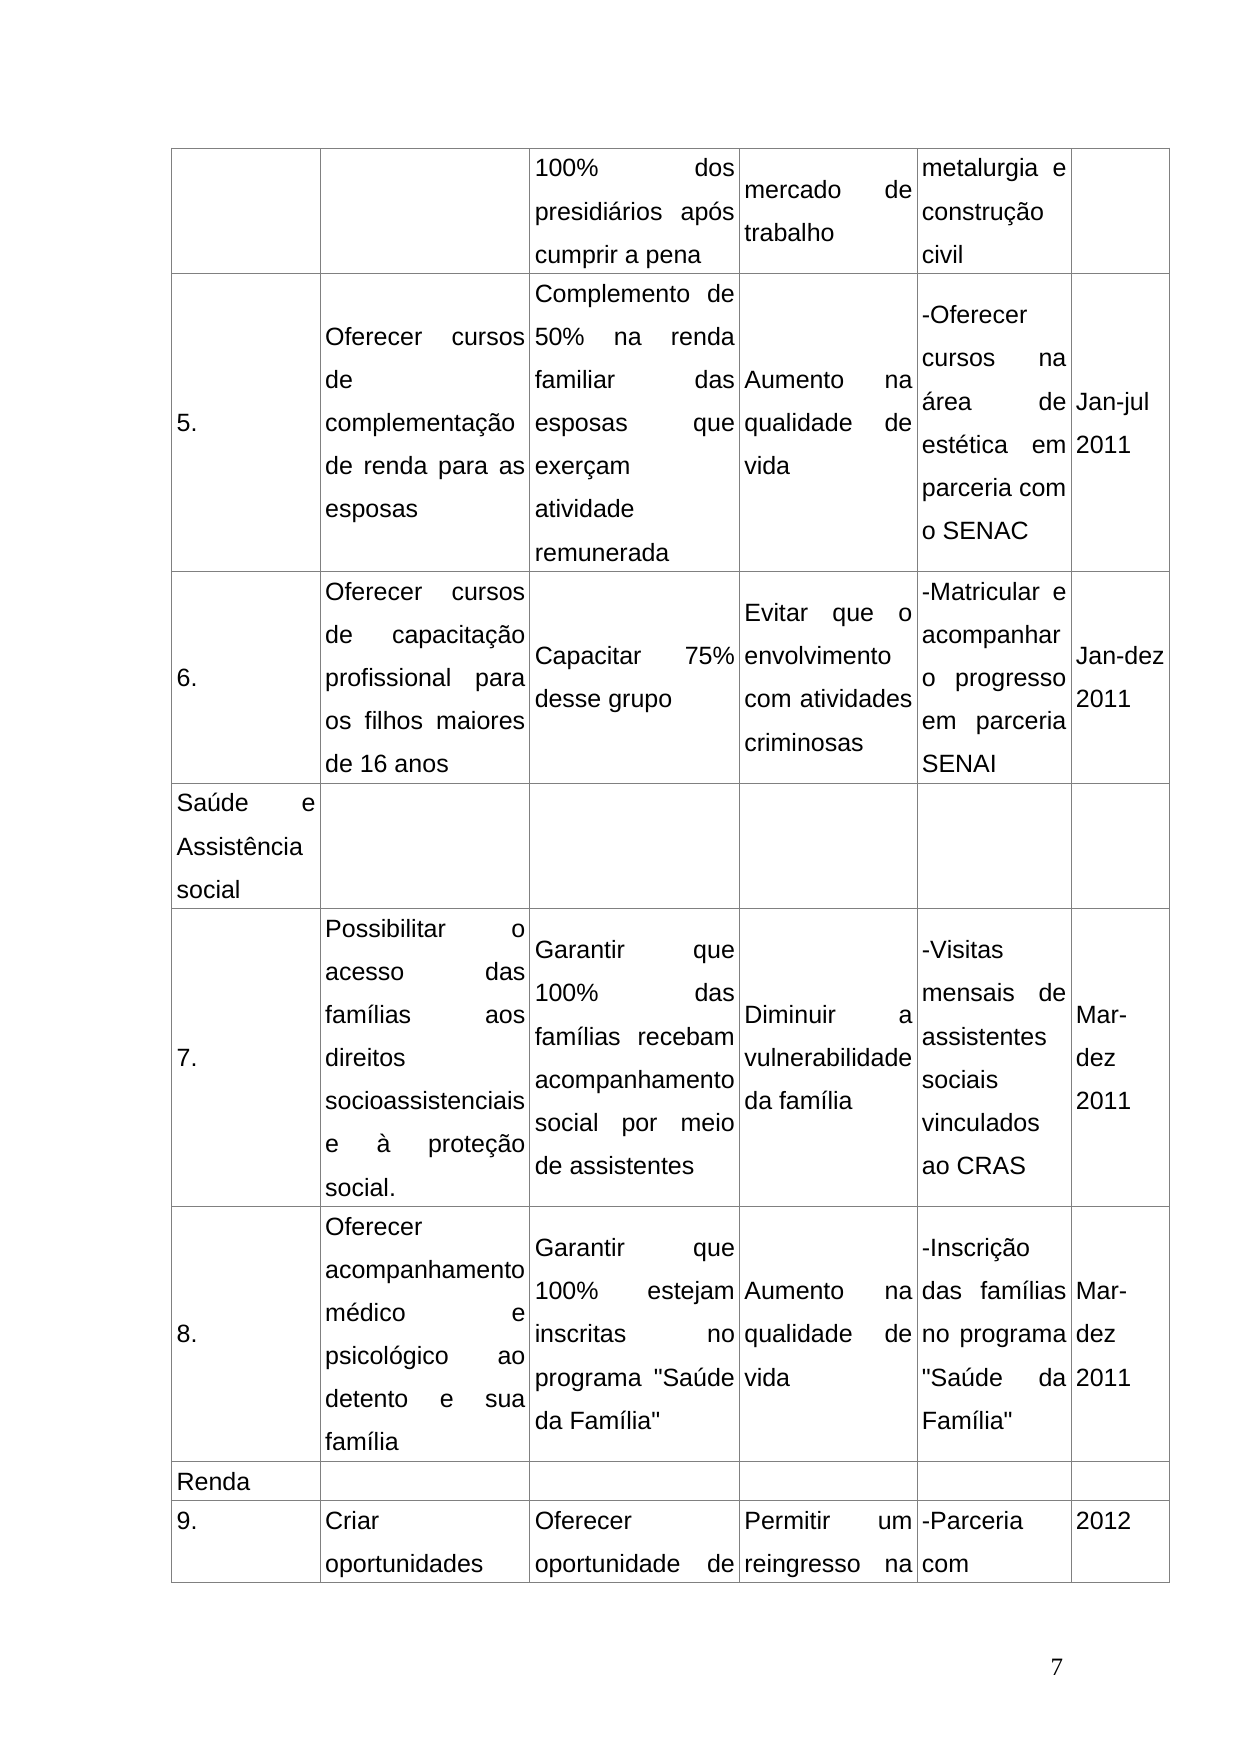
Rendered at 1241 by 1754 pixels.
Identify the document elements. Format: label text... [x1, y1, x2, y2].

table_cell Jan-jul 2011 [1072, 274, 1169, 571]
table_cell Aumento na qualidade de vida [740, 274, 917, 571]
table_cell metalurgia e construção civil [918, 149, 1071, 273]
table_cell Oferecer cursos de capacitação profissional para os filhos maiores de 16 anos [321, 572, 529, 783]
table_cell [321, 784, 529, 908]
table_cell 2012 [1072, 1501, 1169, 1582]
table_cell Permitir um reingresso na [740, 1501, 917, 1582]
table_cell mercado de trabalho [740, 149, 917, 273]
table_cell [172, 149, 320, 273]
table_cell Oferecer oportunidade de [530, 1501, 739, 1582]
table_cell [740, 1462, 917, 1500]
table_cell Complemento de 50% na renda familiar das esposas que exerçam atividade remunerada [530, 274, 739, 571]
table_cell [740, 784, 917, 908]
table_cell [1072, 784, 1169, 908]
table_cell Capacitar 75% desse grupo [530, 572, 739, 783]
table_cell Possibilitar o acesso das famílias aos direitos socioassistenciais e à proteção social. [321, 909, 529, 1206]
table_cell -Visitas mensais de assistentes sociais vinculados ao CRAS [918, 909, 1071, 1206]
table_cell Jan-dez 2011 [1072, 572, 1169, 783]
table_cell 5. [172, 274, 320, 571]
table_cell Diminuir a vulnerabilidade da família [740, 909, 917, 1206]
table_cell Mar-dez 2011 [1072, 1207, 1169, 1461]
table_cell -Matricular e acompanhar o progresso em parceria SENAI [918, 572, 1071, 783]
table_cell 8. [172, 1207, 320, 1461]
table_cell Oferecer cursos de complementação de renda para as esposas [321, 274, 529, 571]
table_cell Renda [172, 1462, 320, 1500]
table_cell 100% dos presidiários após cumprir a pena [530, 149, 739, 273]
table_cell [530, 1462, 739, 1500]
table_cell Mar-dez 2011 [1072, 909, 1169, 1206]
table_cell [321, 1462, 529, 1500]
table_cell Evitar que o envolvimento com atividades criminosas [740, 572, 917, 783]
table_cell 6. [172, 572, 320, 783]
table_cell [1072, 1462, 1169, 1500]
table_cell Aumento na qualidade de vida [740, 1207, 917, 1461]
table_cell -Inscrição das famílias no programa "Saúde da Família" [918, 1207, 1071, 1461]
table_cell Garantir que 100% das famílias recebam acompanhamento social por meio de assistentes [530, 909, 739, 1206]
table_cell [1072, 149, 1169, 273]
table_cell [321, 149, 529, 273]
table_cell [530, 784, 739, 908]
table_cell Saúde e Assistência social [172, 784, 320, 908]
table_cell -Oferecer cursos na área de estética em parceria com o SENAC [918, 274, 1071, 571]
table_cell -Parceria com [918, 1501, 1071, 1582]
table_cell 9. [172, 1501, 320, 1582]
table_cell 7. [172, 909, 320, 1206]
table_cell Garantir que 100% estejam inscritas no programa "Saúde da Família" [530, 1207, 739, 1461]
table_cell Criar oportunidades [321, 1501, 529, 1582]
table_cell [918, 784, 1071, 908]
table_cell [918, 1462, 1071, 1500]
table_cell Oferecer acompanhamento médico e psicológico ao detento e sua família [321, 1207, 529, 1461]
